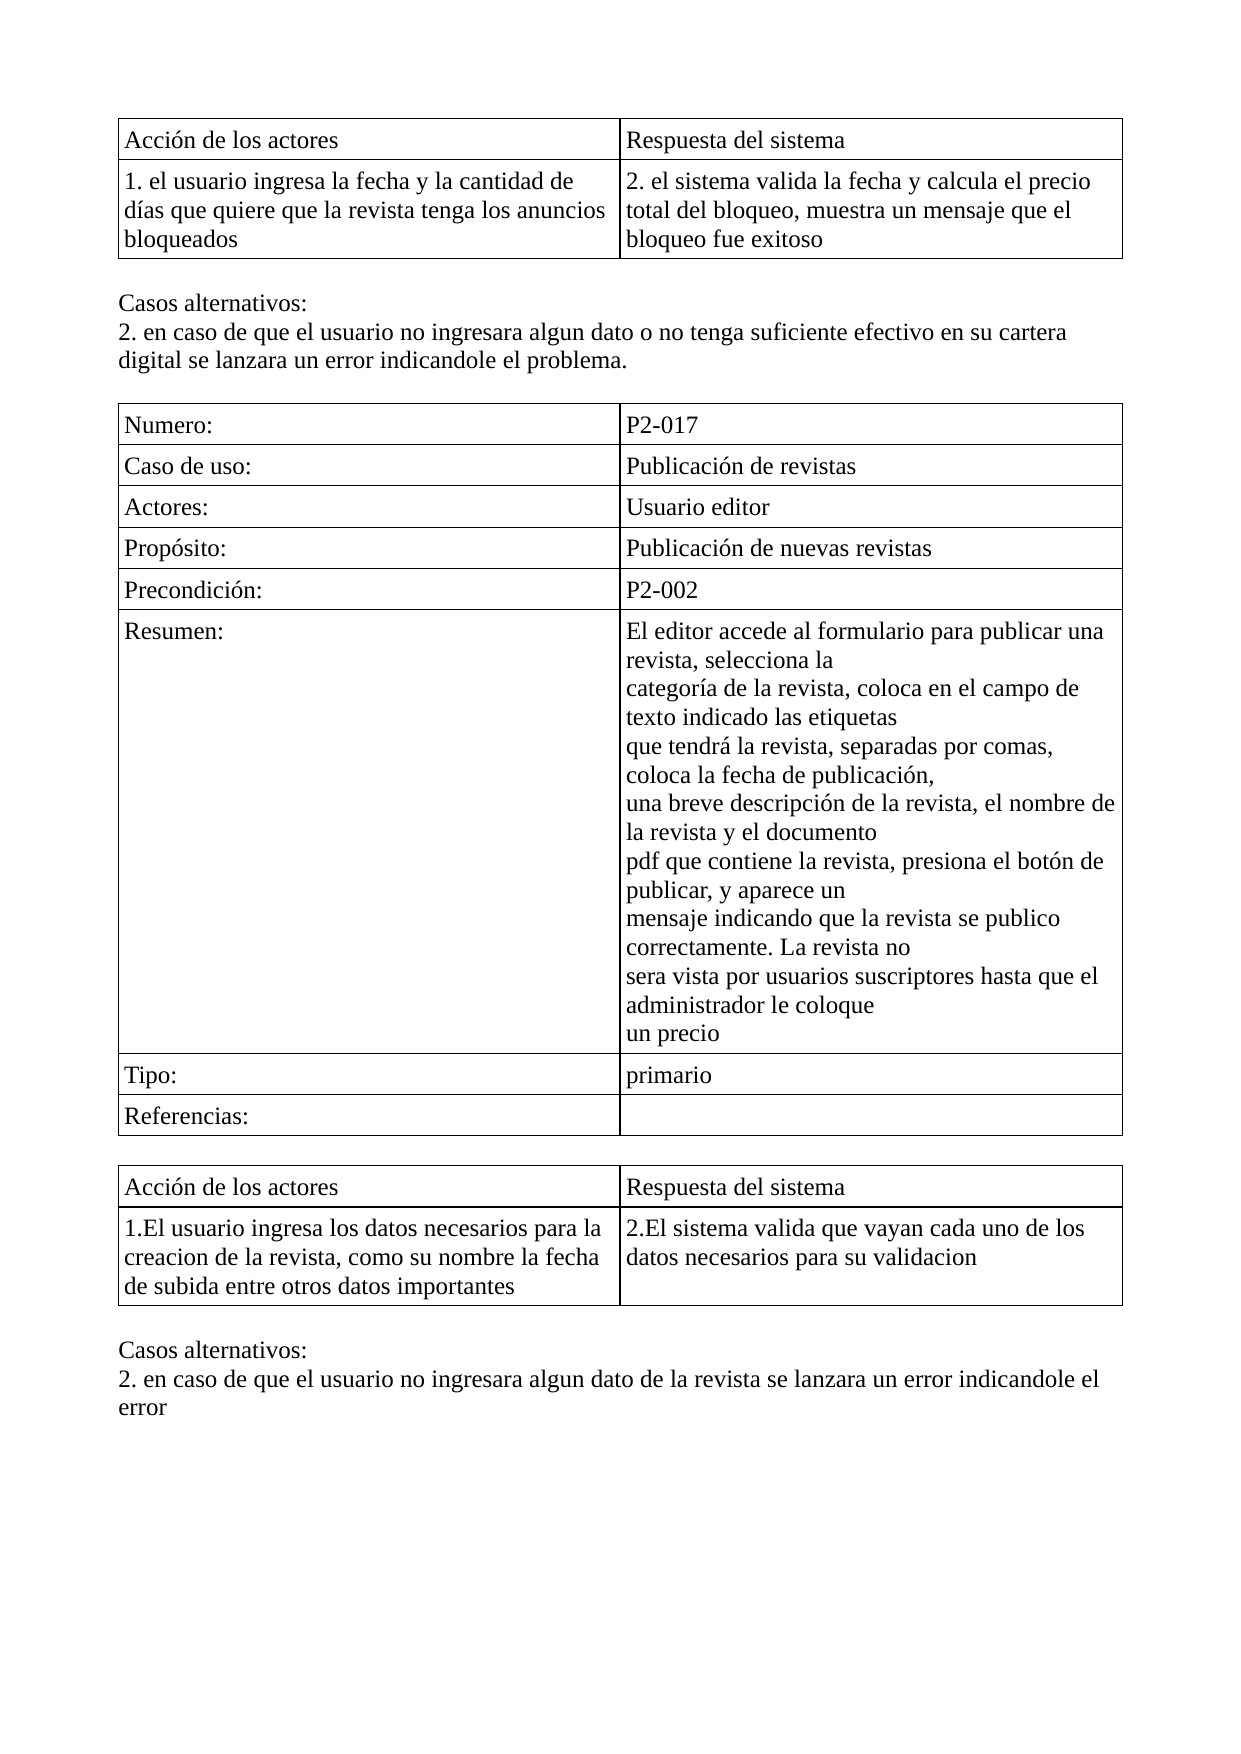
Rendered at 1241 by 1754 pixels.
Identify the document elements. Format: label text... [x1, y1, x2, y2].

table_cell [621, 1095, 1122, 1135]
table_cell 1. el usuario ingresa la fecha y la cantidad de días que quiere que la revista tenga los anuncios bloqueados [119, 160, 619, 258]
table_header Acción de los actores [119, 119, 619, 159]
table_header P2-017 [621, 404, 1122, 444]
table_cell Actores: [119, 486, 619, 527]
table_cell Usuario editor [621, 486, 1122, 527]
table_cell Precondición: [119, 569, 619, 609]
table_cell primario [621, 1054, 1122, 1094]
table_cell Caso de uso: [119, 445, 619, 485]
table_cell 2. el sistema valida la fecha y calcula el precio total del bloqueo, muestra un mensaje que el bloqueo fue exitoso [621, 160, 1122, 258]
table_cell Resumen: [119, 610, 619, 1053]
table_header Acción de los actores [119, 1166, 619, 1206]
table_cell Propósito: [119, 528, 619, 568]
text 2. en caso de que el usuario no ingresara algun dato de la revista se lanzara un error indicandole el error [118, 1364, 1122, 1421]
table_cell El editor accede al formulario para publicar una revista, selecciona la categoría de la revista, coloca en el campo de texto indicado las etiquetas que tendrá la revista, separadas por comas, coloca la fecha de publicación, una breve descripción de la revista, el nombre de la revista y el documento pdf que contiene la revista, presiona el botón de publicar, y aparece un mensaje indicando que la revista se publico correctamente. La revista no sera vista por usuarios suscriptores hasta que el administrador le coloque un precio [621, 610, 1122, 1053]
table_cell 1.El usuario ingresa los datos necesarios para la creacion de la revista, como su nombre la fecha de subida entre otros datos importantes [119, 1208, 619, 1305]
table_header Numero: [119, 404, 619, 444]
text Casos alternativos: [118, 1335, 1122, 1364]
table_cell 2.El sistema valida que vayan cada uno de los datos necesarios para su validacion [621, 1208, 1122, 1305]
table_cell Referencias: [119, 1095, 619, 1135]
table_cell Publicación de revistas [621, 445, 1122, 485]
table_cell Publicación de nuevas revistas [621, 528, 1122, 568]
text Casos alternativos: [118, 288, 1122, 317]
text 2. en caso de que el usuario no ingresara algun dato o no tenga suficiente efectivo en su cartera digital se lanzara un error indicandole el problema. [118, 317, 1122, 374]
table_header Respuesta del sistema [621, 119, 1122, 159]
table_header Respuesta del sistema [621, 1166, 1122, 1206]
table_cell P2-002 [621, 569, 1122, 609]
table_cell Tipo: [119, 1054, 619, 1094]
